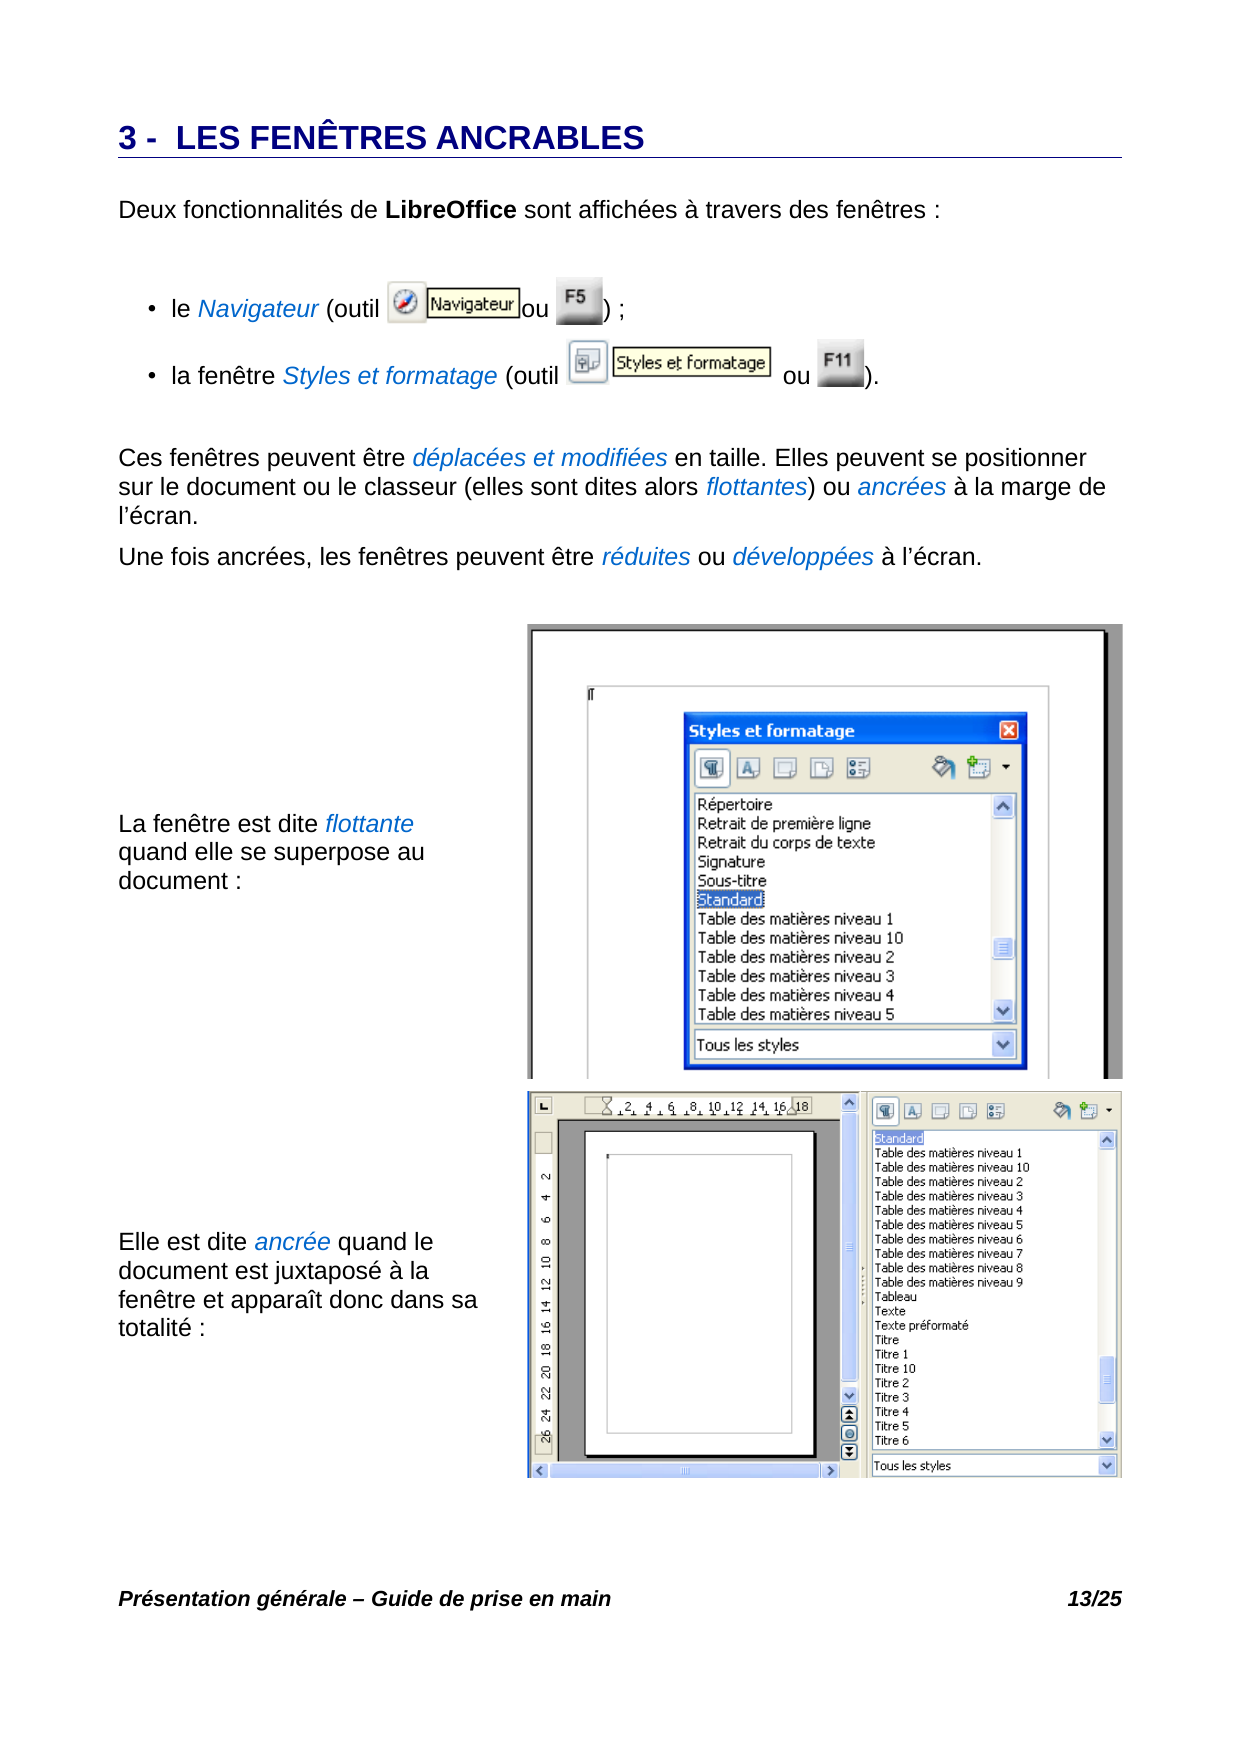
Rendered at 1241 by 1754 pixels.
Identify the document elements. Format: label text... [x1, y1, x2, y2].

picture [527, 624, 1123, 1079]
list le Navigateur (outil ou ) ; [148, 278, 556, 324]
table_header [481, 624, 1123, 1091]
list la fenêtre Styles et formatage (outil ou ). [148, 336, 1122, 390]
picture [527, 1091, 1123, 1478]
text Ces fenêtres peuvent être déplacées et modifiées en taille. Elles peuvent se positionner sur le document ou le classeur (elles sont dites alors flottantes) ou ancrées à la marge de l’écran. [118, 443, 1122, 529]
picture [556, 277, 603, 325]
text Une fois ancrées, les fenêtres peuvent être réduites ou développées à l’écran. [118, 542, 1122, 571]
table_header La fenêtre est dite flottante quand elle se superpose au document : [118, 624, 481, 1091]
picture [817, 339, 865, 387]
picture [386, 280, 522, 325]
table_cell [481, 1091, 1123, 1491]
picture [566, 336, 776, 385]
table_cell Elle est dite ancrée quand le document est juxtaposé à la fenêtre et apparaît donc dans sa totalité : [118, 1091, 481, 1491]
subtitle Les fenêtres ancrables [118, 118, 1122, 157]
text Deux fonctionnalités de LibreOffice sont affichées à travers des fenêtres : [118, 195, 1122, 224]
list le Navigateur (outil ou ) ; [603, 278, 1122, 324]
